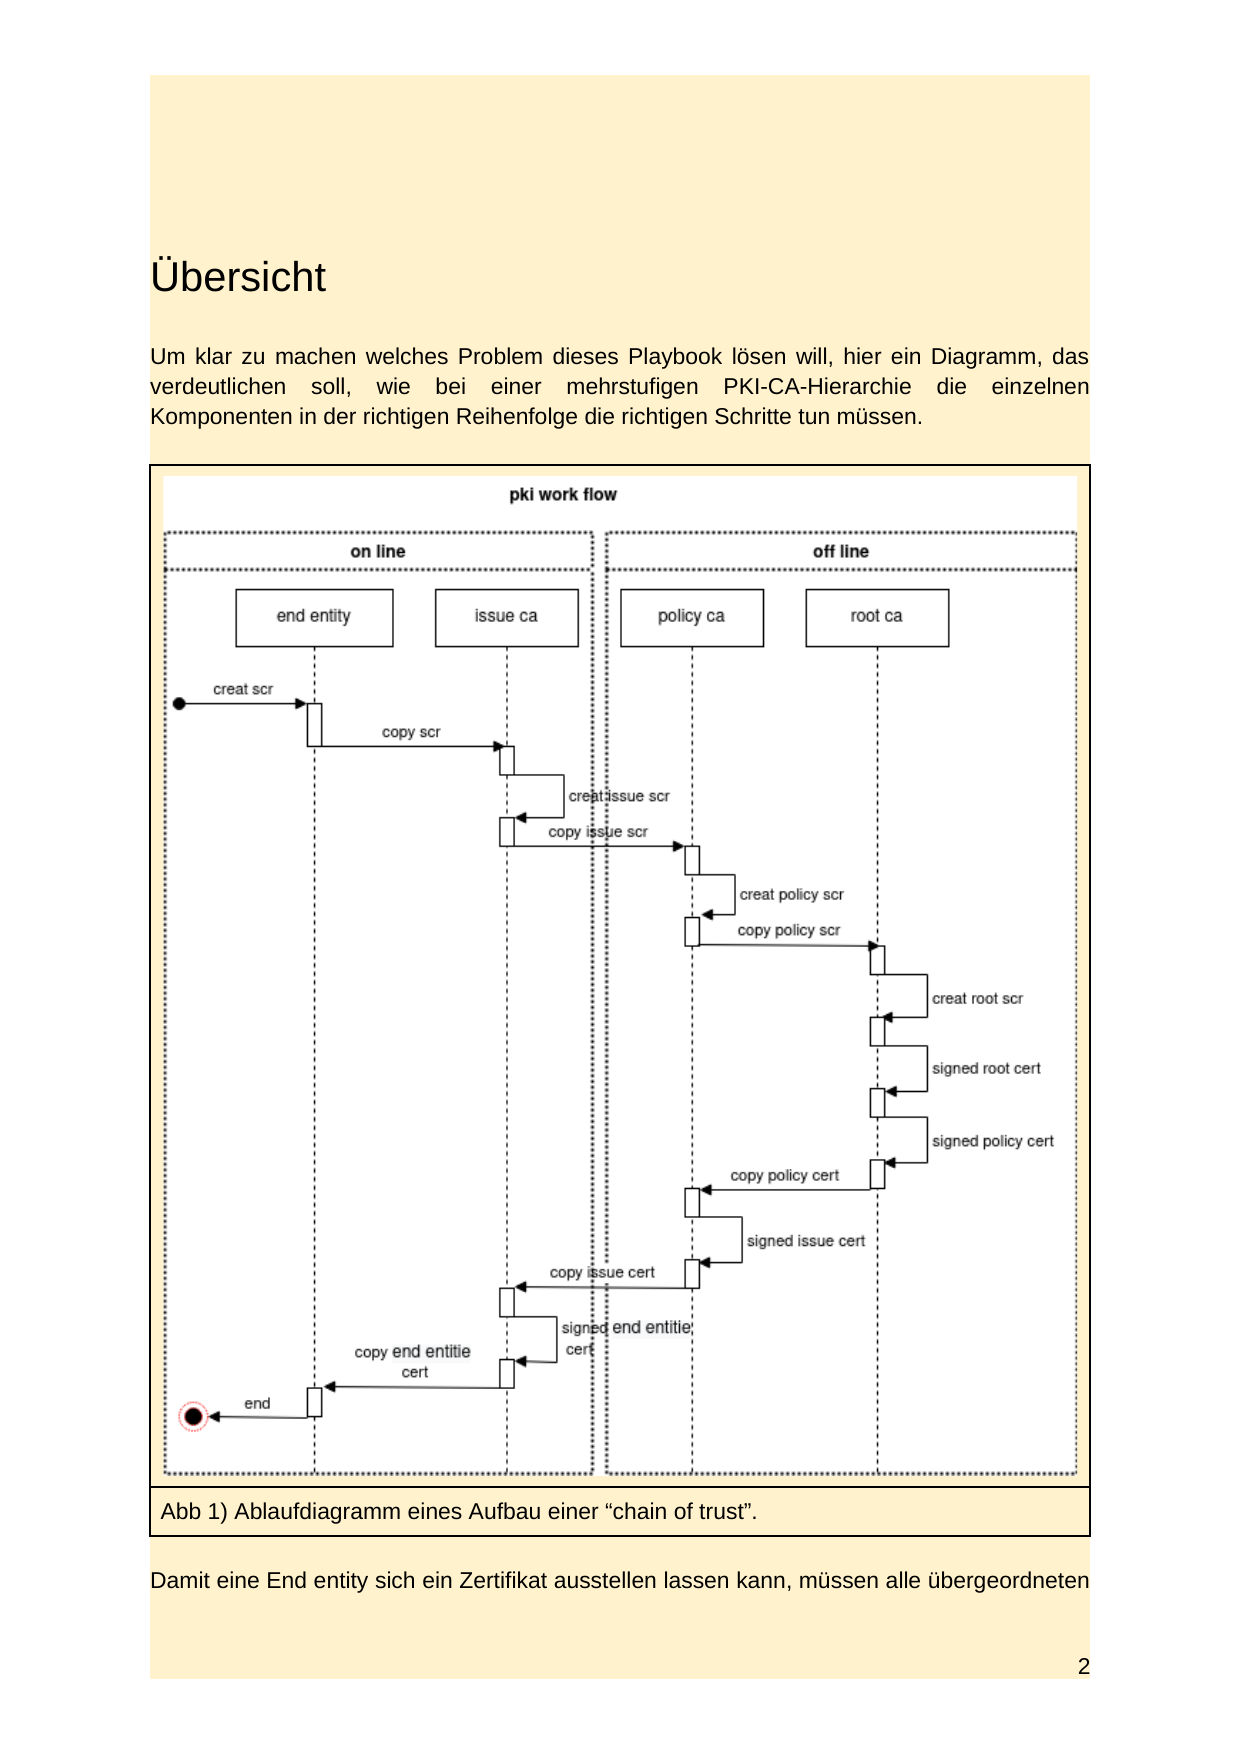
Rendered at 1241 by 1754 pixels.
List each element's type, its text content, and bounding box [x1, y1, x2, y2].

subtitle Übersicht [150, 252, 1090, 300]
table_header [151, 466, 1089, 1486]
picture [163, 476, 1078, 1476]
text Damit eine End entity sich ein Zertifikat ausstellen lassen kann, müssen alle übergeordneten [150, 1567, 1090, 1593]
table_cell Abb 1) Ablaufdiagramm eines Aufbau einer “chain of trust”. [151, 1488, 1089, 1535]
text Um klar zu machen welches Problem dieses Playbook lösen will, hier ein Diagramm, das verdeutlichen soll, wie bei einer mehrstufigen PKI-CA-Hierarchie die einzelnen Komponenten in der richtigen Reihenfolge die richtigen Schritte tun müssen. [150, 343, 1090, 429]
